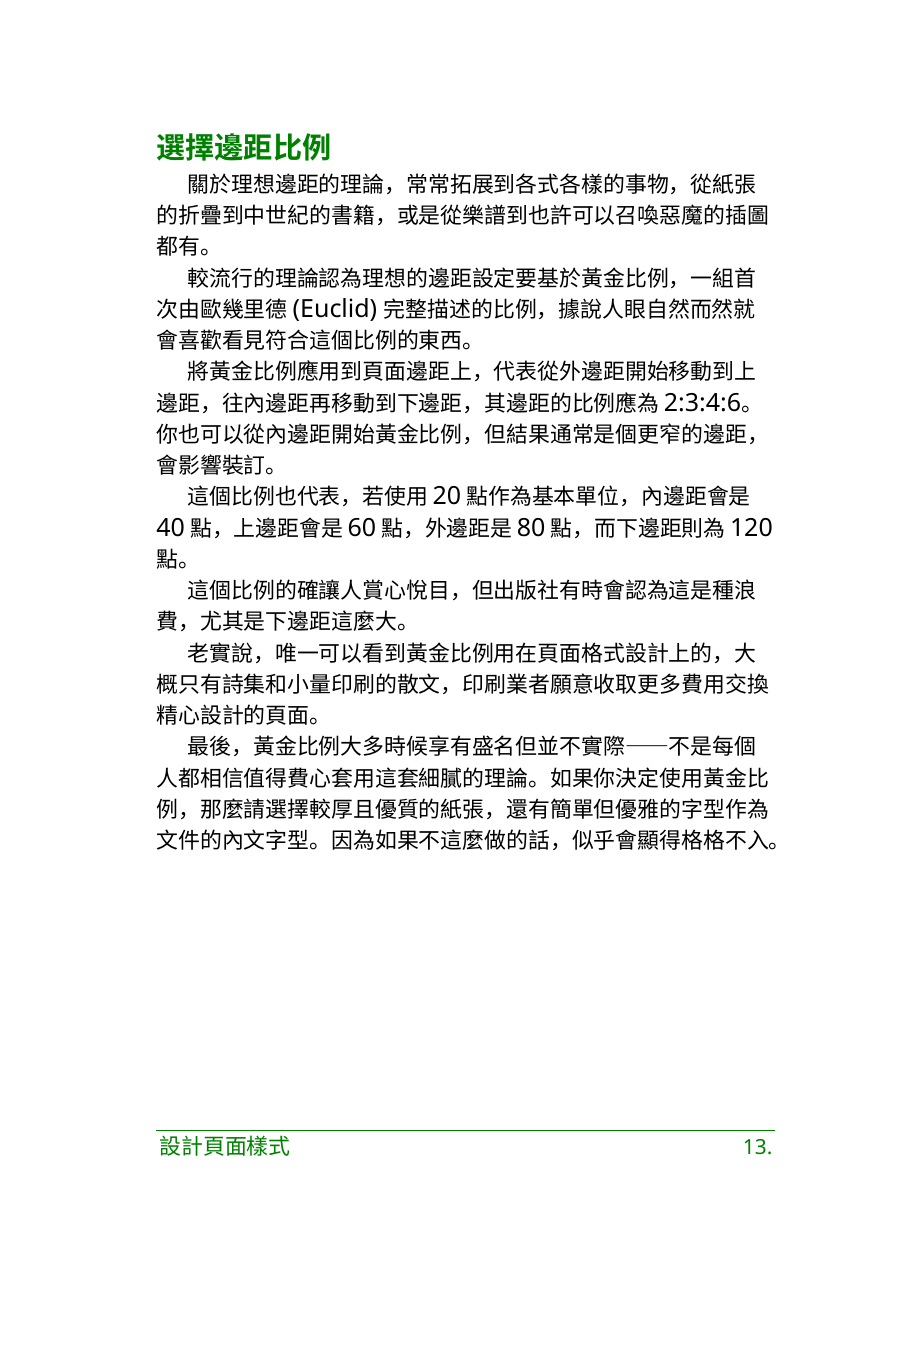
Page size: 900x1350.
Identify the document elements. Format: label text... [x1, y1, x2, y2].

text 關於理想邊距的理論，常常拓展到各式各樣的事物，從紙張的折疊到中世紀的書籍，或是從樂譜到也許可以召喚惡魔的插圖都有。 [156, 167, 775, 261]
subtitle 選擇邊距比例 [156, 125, 775, 167]
text 較流行的理論認為理想的邊距設定要基於黃金比例，一組首次由歐幾里德 (Euclid) 完整描述的比例，據說人眼自然而然就會喜歡看見符合這個比例的東西。 [156, 261, 775, 355]
text 老實說，唯一可以看到黃金比例用在頁面格式設計上的，大概只有詩集和小量印刷的散文，印刷業者願意收取更多費用交換精心設計的頁面。 [156, 636, 775, 730]
text 最後，黃金比例大多時候享有盛名但並不實際——不是每個人都相信值得費心套用這套細膩的理論。如果你決定使用黃金比例，那麼請選擇較厚且優質的紙張，還有簡單但優雅的字型作為文件的內文字型。因為如果不這麼做的話，似乎會顯得格格不入。 [156, 730, 775, 855]
text 這個比例的確讓人賞心悅目，但出版社有時會認為這是種浪費，尤其是下邊距這麼大。 [156, 573, 775, 636]
text 將黃金比例應用到頁面邊距上，代表從外邊距開始移動到上邊距，往內邊距再移動到下邊距，其邊距的比例應為2:3:4:6。你也可以從內邊距開始黃金比例，但結果通常是個更窄的邊距，會影響裝訂。 [156, 355, 775, 480]
text 這個比例也代表，若使用20點作為基本單位，內邊距會是40點，上邊距會是60點，外邊距是80點，而下邊距則為120點。 [156, 480, 775, 573]
